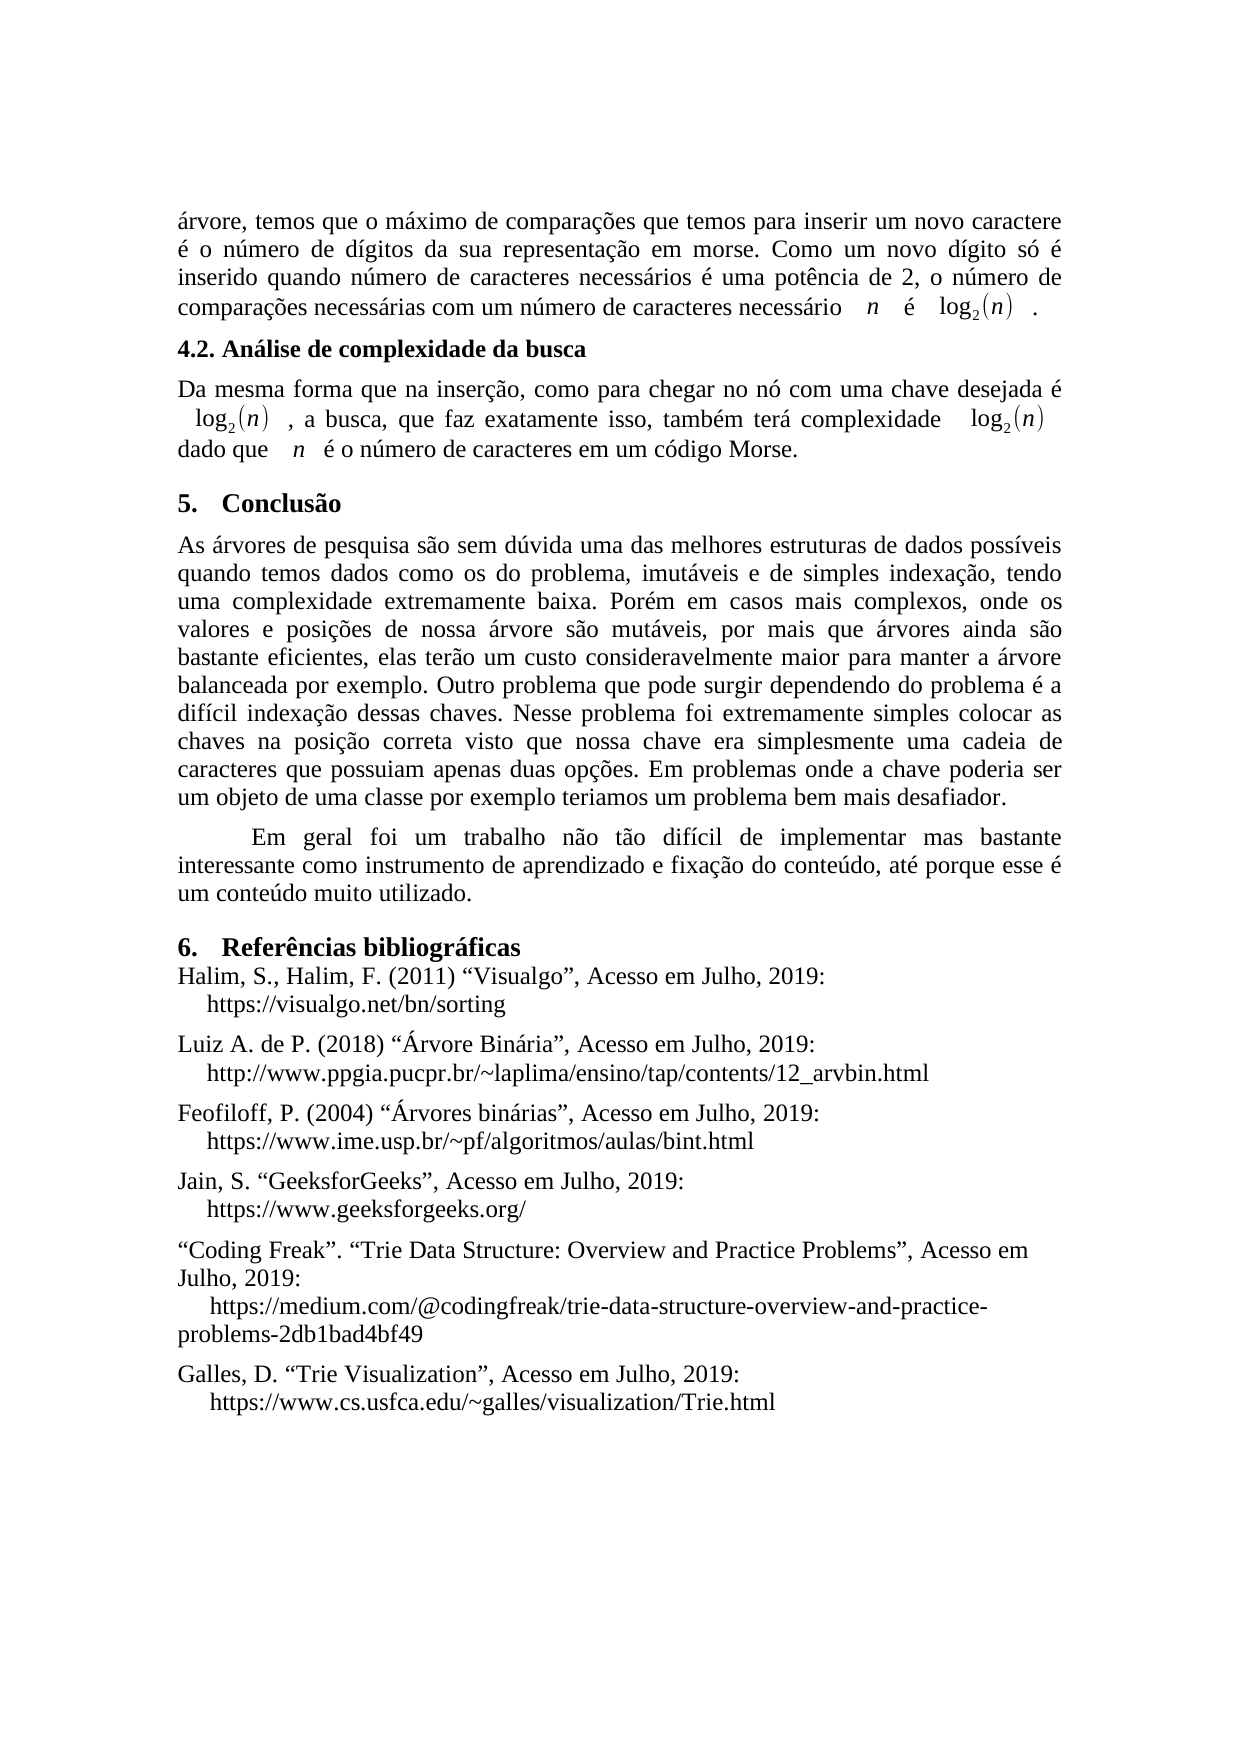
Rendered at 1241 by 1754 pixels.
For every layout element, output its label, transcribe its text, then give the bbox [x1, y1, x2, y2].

text Halim, S., Halim, F. (2011) “Visualgo”, Acesso em Julho, 2019: [177, 962, 1063, 990]
title Referências bibliográficas [177, 932, 1063, 962]
text As árvores de pesquisa são sem dúvida uma das melhores estruturas de dados possíveis quando temos dados como os do problema, imutáveis e de simples indexação, tendo uma complexidade extremamente baixa. Porém em casos mais complexos, onde os valores e posições de nossa árvore são mutáveis, por mais que árvores ainda são bastante eficientes, elas terão um custo consideravelmente maior para manter a árvore balanceada por exemplo. Outro problema que pode surgir dependendo do problema é a difícil indexação dessas chaves. Nesse problema foi extremamente simples colocar as chaves na posição correta visto que nossa chave era simplesmente uma cadeia de caracteres que possuiam apenas duas opções. Em problemas onde a chave poderia ser um objeto de uma classe por exemplo teriamos um problema bem mais desafiador. [177, 531, 1063, 811]
text Feofiloff, P. (2004) “Árvores binárias”, Acesso em Julho, 2019: https://www.ime.usp.br/~pf/algoritmos/aulas/bint.html [177, 1099, 1063, 1155]
text https://visualgo.net/bn/sorting [177, 990, 1063, 1018]
title Conclusão [177, 488, 1063, 518]
text Jain, S. “GeeksforGeeks”, Acesso em Julho, 2019: https://www.geeksforgeeks.org/ [177, 1167, 1063, 1223]
text Galles, D. “Trie Visualization”, Acesso em Julho, 2019: https://www.cs.usfca.edu/~galles/visualization/Trie.html [177, 1360, 1063, 1416]
text “Coding Freak”. “Trie Data Structure: Overview and Practice Problems”, Acesso em Julho, 2019: https://medium.com/@codingfreak/trie-data-structure-overview-and-practice-problems-2db1bad4bf49 [177, 1236, 1063, 1348]
text Luiz A. de P. (2018) “Árvore Binária”, Acesso em Julho, 2019: http://www.ppgia.pucpr.br/~laplima/ensino/tap/contents/12_arvbin.html [177, 1030, 1063, 1086]
text árvore, temos que o máximo de comparações que temos para inserir um novo caractere é o número de dígitos da sua representação em morse. Como um novo dígito só é inserido quando número de caracteres necessários é uma potência de 2, o número de comparações necessárias com um número de caracteres necessário é . [177, 207, 1063, 323]
text Em geral foi um trabalho não tão difícil de implementar mas bastante interessante como instrumento de aprendizado e fixação do conteúdo, até porque esse é um conteúdo muito utilizado. [177, 823, 1063, 907]
text Da mesma forma que na inserção, como para chegar no nó com uma chave desejada é , a busca, que faz exatamente isso, também terá complexidade dado que é o número de caracteres em um código Morse. [177, 375, 1063, 463]
text 4.2. Análise de complexidade da busca [177, 335, 1063, 363]
